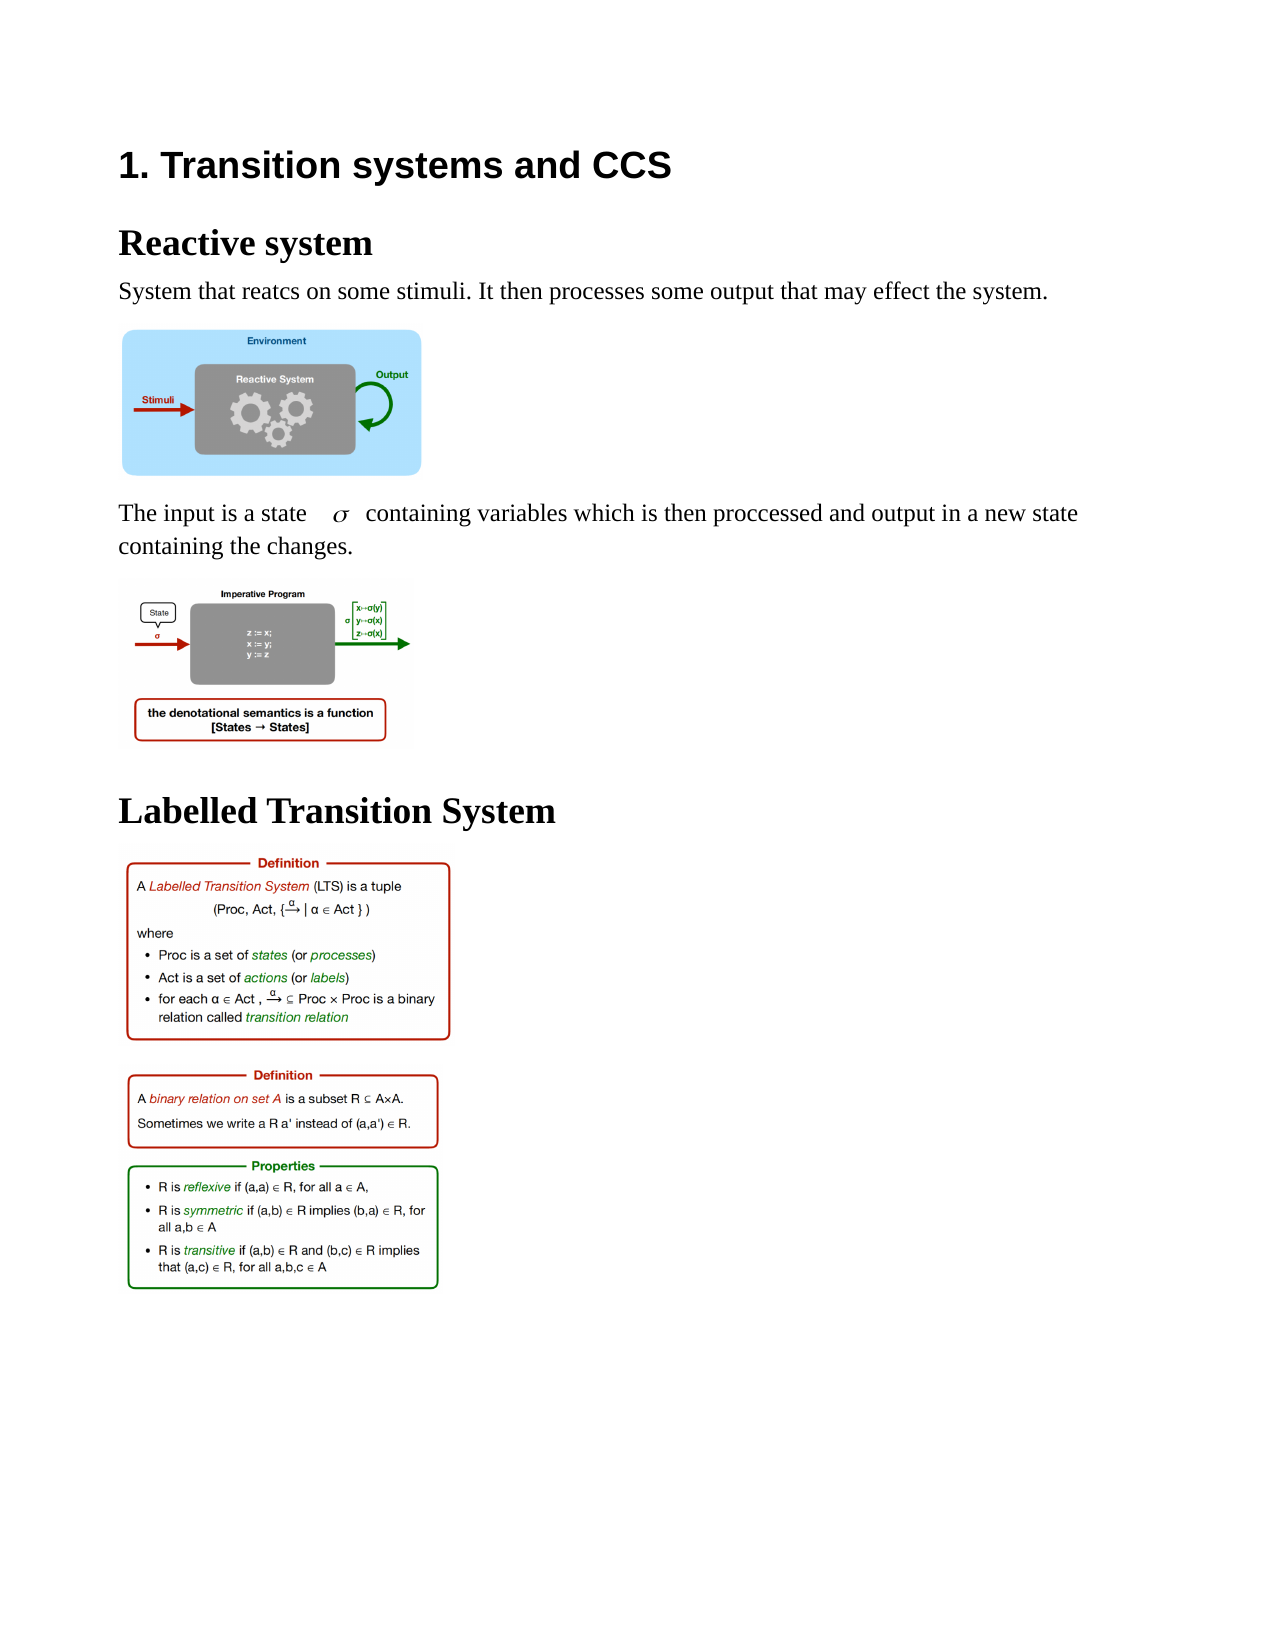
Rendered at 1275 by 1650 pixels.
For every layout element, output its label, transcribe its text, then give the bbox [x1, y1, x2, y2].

subtitle 1. Transition systems and CCS [118, 143, 1157, 187]
subtitle Reactive system [118, 220, 1157, 263]
text System that reatcs on some stimuli. It then processes some output that may effect the system. [118, 276, 1157, 304]
picture [118, 1064, 444, 1294]
subtitle Labelled Transition System [118, 788, 1157, 831]
picture [118, 323, 423, 480]
text The input is a state containing variables which is then proccessed and output in a new state containing the changes. [118, 498, 1157, 560]
picture [118, 843, 456, 1046]
picture [118, 578, 414, 749]
